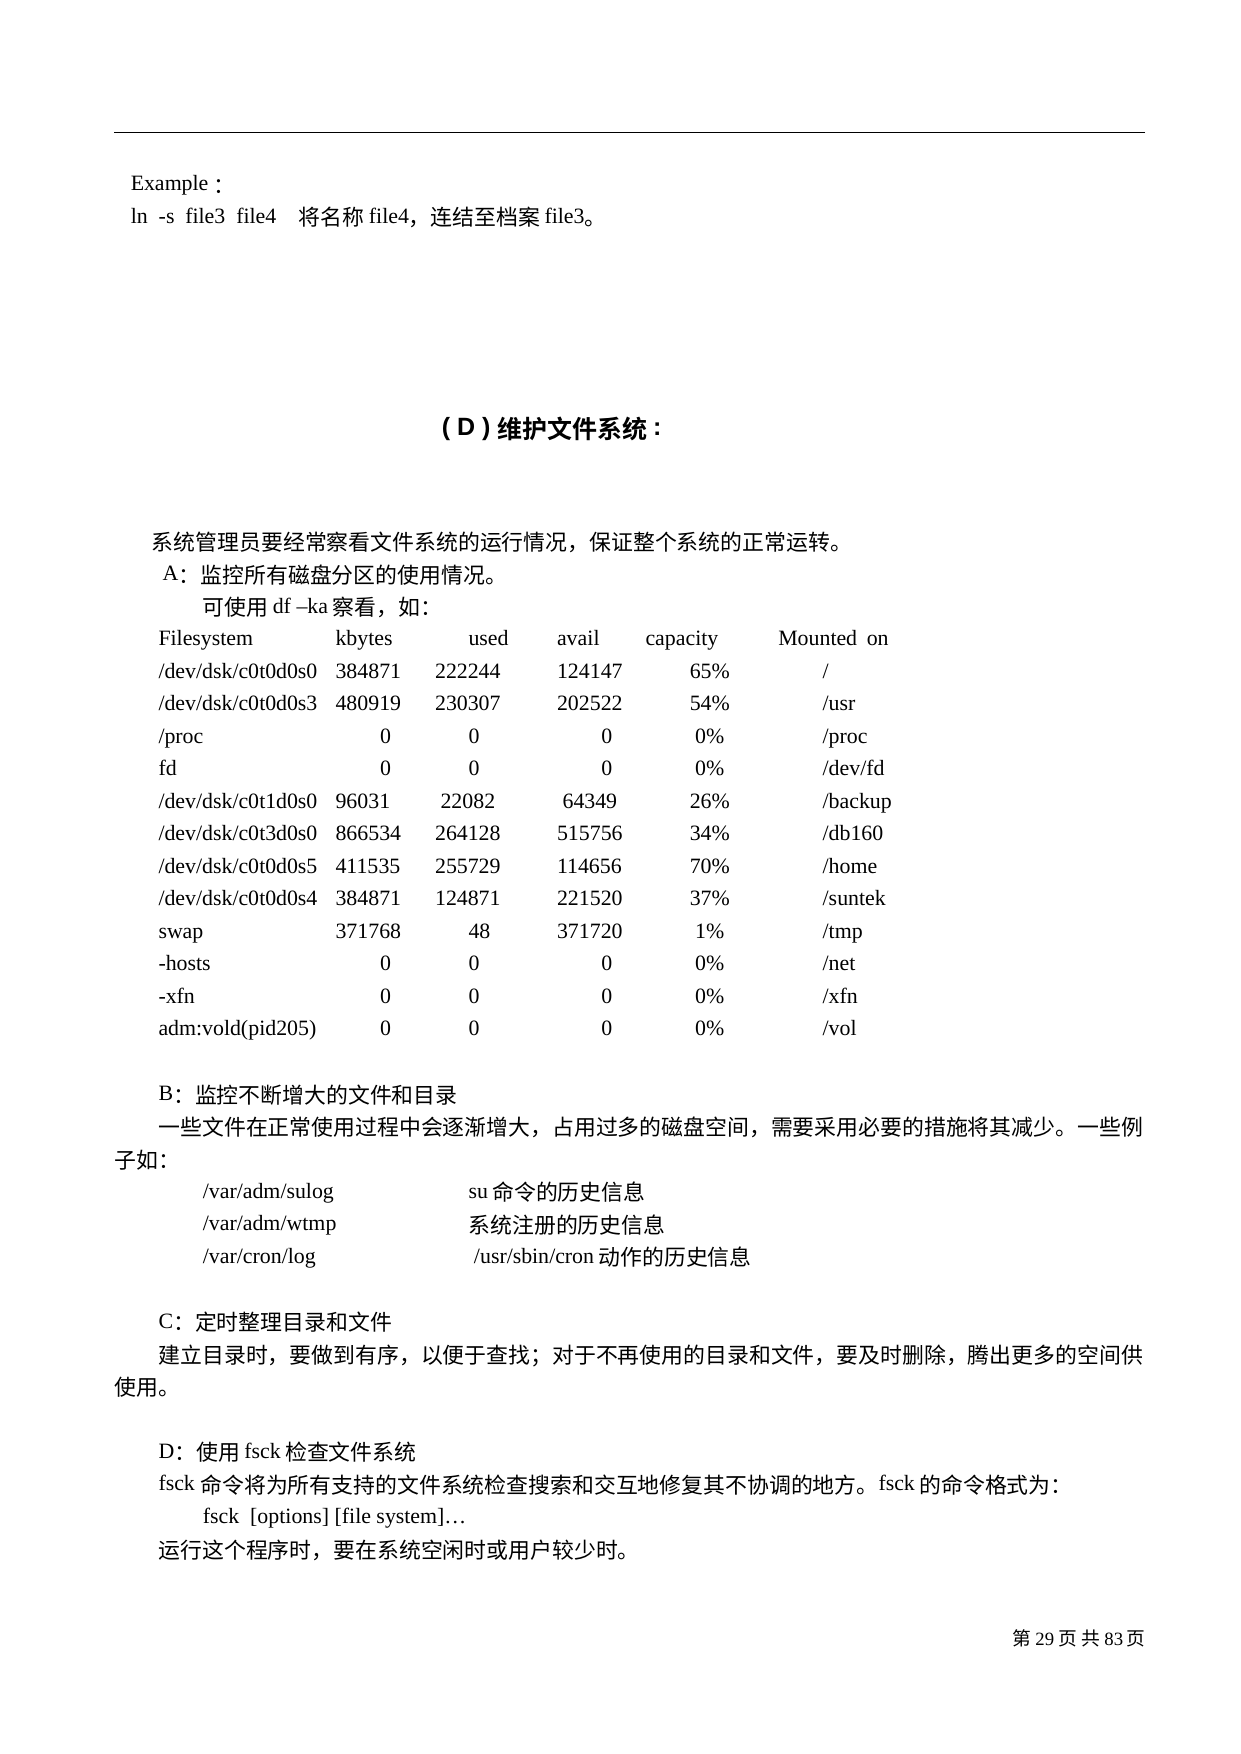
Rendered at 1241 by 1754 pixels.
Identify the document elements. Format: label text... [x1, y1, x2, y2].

text ln -s file3 file4 将名称 file4，连结至档案file3。 [114, 194, 1145, 227]
text /dev/dsk/c0t0d0s4 384871 124871 221520 37% /suntek [114, 877, 1145, 909]
text /dev/dsk/c0t1d0s0 96031 22082 64349 26% /backup [114, 779, 1145, 812]
text B：监控不断增大的文件和目录 [114, 1072, 1145, 1104]
text Filesystem kbytes used avail capacity Mounted on [114, 617, 1145, 649]
text -xfn 0 0 0 0% /xfn [114, 974, 1145, 1007]
text /proc 0 0 0 0% /proc [114, 714, 1145, 747]
text /var/cron/log /usr/sbin/cron动作的历史信息 [114, 1234, 1145, 1267]
text A：监控所有磁盘分区的使用情况。 [114, 552, 1145, 584]
text 建立目录时，要做到有序，以便于查找；对于不再使用的目录和文件，要及时删除，腾出更多的空间供使用。 [114, 1332, 1145, 1397]
text adm:vold(pid205) 0 0 0 0% /vol [114, 1007, 1145, 1039]
text Example ： [114, 162, 1145, 194]
text -hosts 0 0 0 0% /net [114, 942, 1145, 974]
text fd 0 0 0 0% /dev/fd [114, 747, 1145, 779]
text /var/adm/sulog su命令的历史信息 [114, 1169, 1145, 1202]
subtitle ( D ) 维护文件系统 : [383, 389, 1145, 454]
text fsck [options] [file system]… [114, 1494, 1145, 1527]
text /dev/dsk/c0t3d0s0 866534 264128 515756 34% /db160 [114, 812, 1145, 844]
text fsck 命令将为所有支持的文件系统检查搜索和交互地修复其不协调的地方。fsck的命令格式为： [114, 1462, 1145, 1494]
text 一些文件在正常使用过程中会逐渐增大，占用过多的磁盘空间，需要采用必要的措施将其减少。一些例子如： [114, 1104, 1145, 1169]
text 运行这个程序时，要在系统空闲时或用户较少时。 [114, 1527, 1145, 1559]
text 可使用df –ka察看，如： [114, 584, 1145, 617]
text 系统管理员要经常察看文件系统的运行情况，保证整个系统的正常运转。 [114, 519, 1145, 552]
text swap 371768 48 371720 1% /tmp [114, 909, 1145, 942]
text /dev/dsk/c0t0d0s3 480919 230307 202522 54% /usr [114, 682, 1145, 714]
text C：定时整理目录和文件 [114, 1299, 1145, 1332]
text /dev/dsk/c0t0d0s5 411535 255729 114656 70% /home [114, 844, 1145, 877]
text /var/adm/wtmp 系统注册的历史信息 [114, 1202, 1145, 1234]
text /dev/dsk/c0t0d0s0 384871 222244 124147 65% / [114, 649, 1145, 682]
text D：使用fsck检查文件系统 [114, 1429, 1145, 1462]
